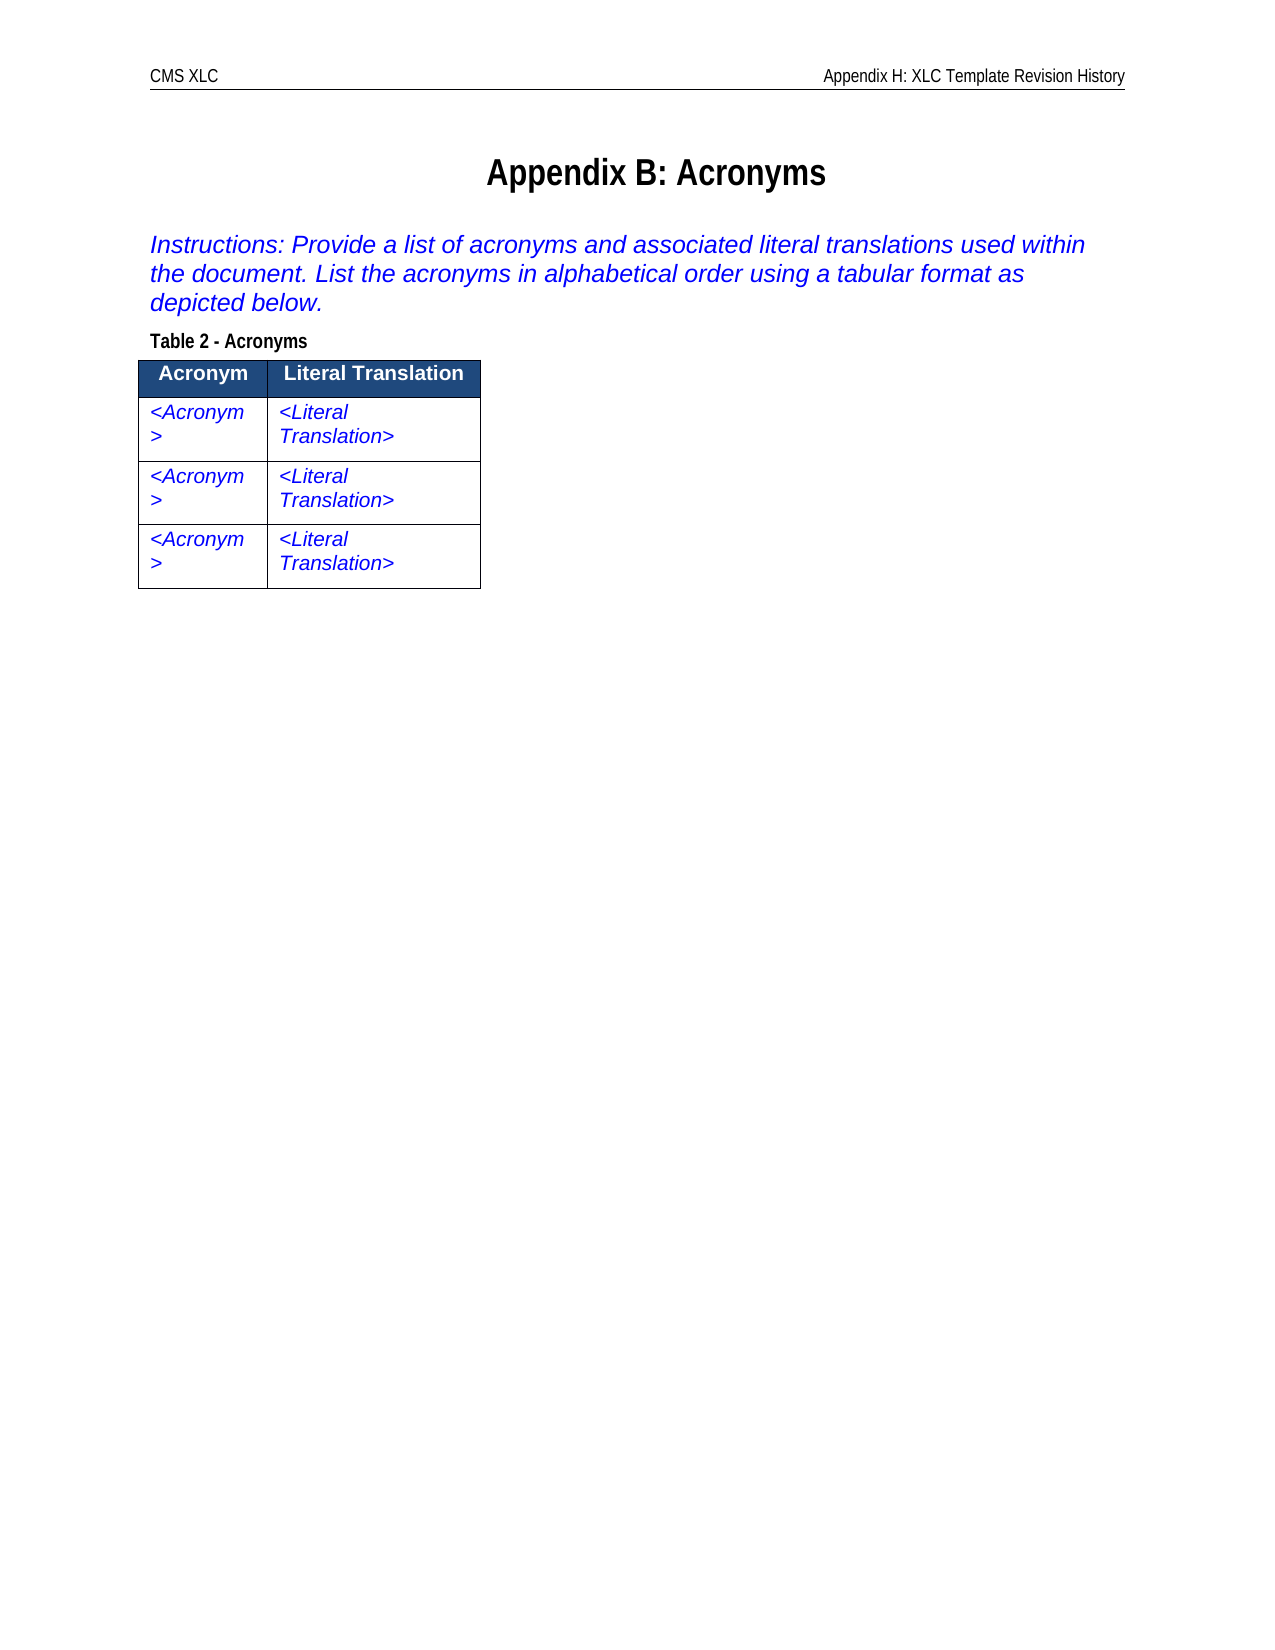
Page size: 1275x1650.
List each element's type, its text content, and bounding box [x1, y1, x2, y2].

table_cell <Acronym> [139, 525, 267, 588]
table_cell <Acronym> [139, 398, 267, 461]
table_cell <Literal Translation> [268, 525, 480, 588]
table_cell <Acronym> [139, 462, 267, 524]
subtitle Appendix B: Acronyms [187, 150, 1125, 193]
text Table 2 - Acronyms [150, 329, 1125, 353]
table_header Acronym [139, 361, 267, 397]
table_header Literal Translation [268, 361, 480, 397]
table_cell <Literal Translation> [268, 462, 480, 524]
text Instructions: Provide a list of acronyms and associated literal translations used within the document. List the acronyms in alphabetical order using a tabular format as depicted below. [150, 231, 1125, 317]
table_cell <Literal Translation> [268, 398, 480, 461]
